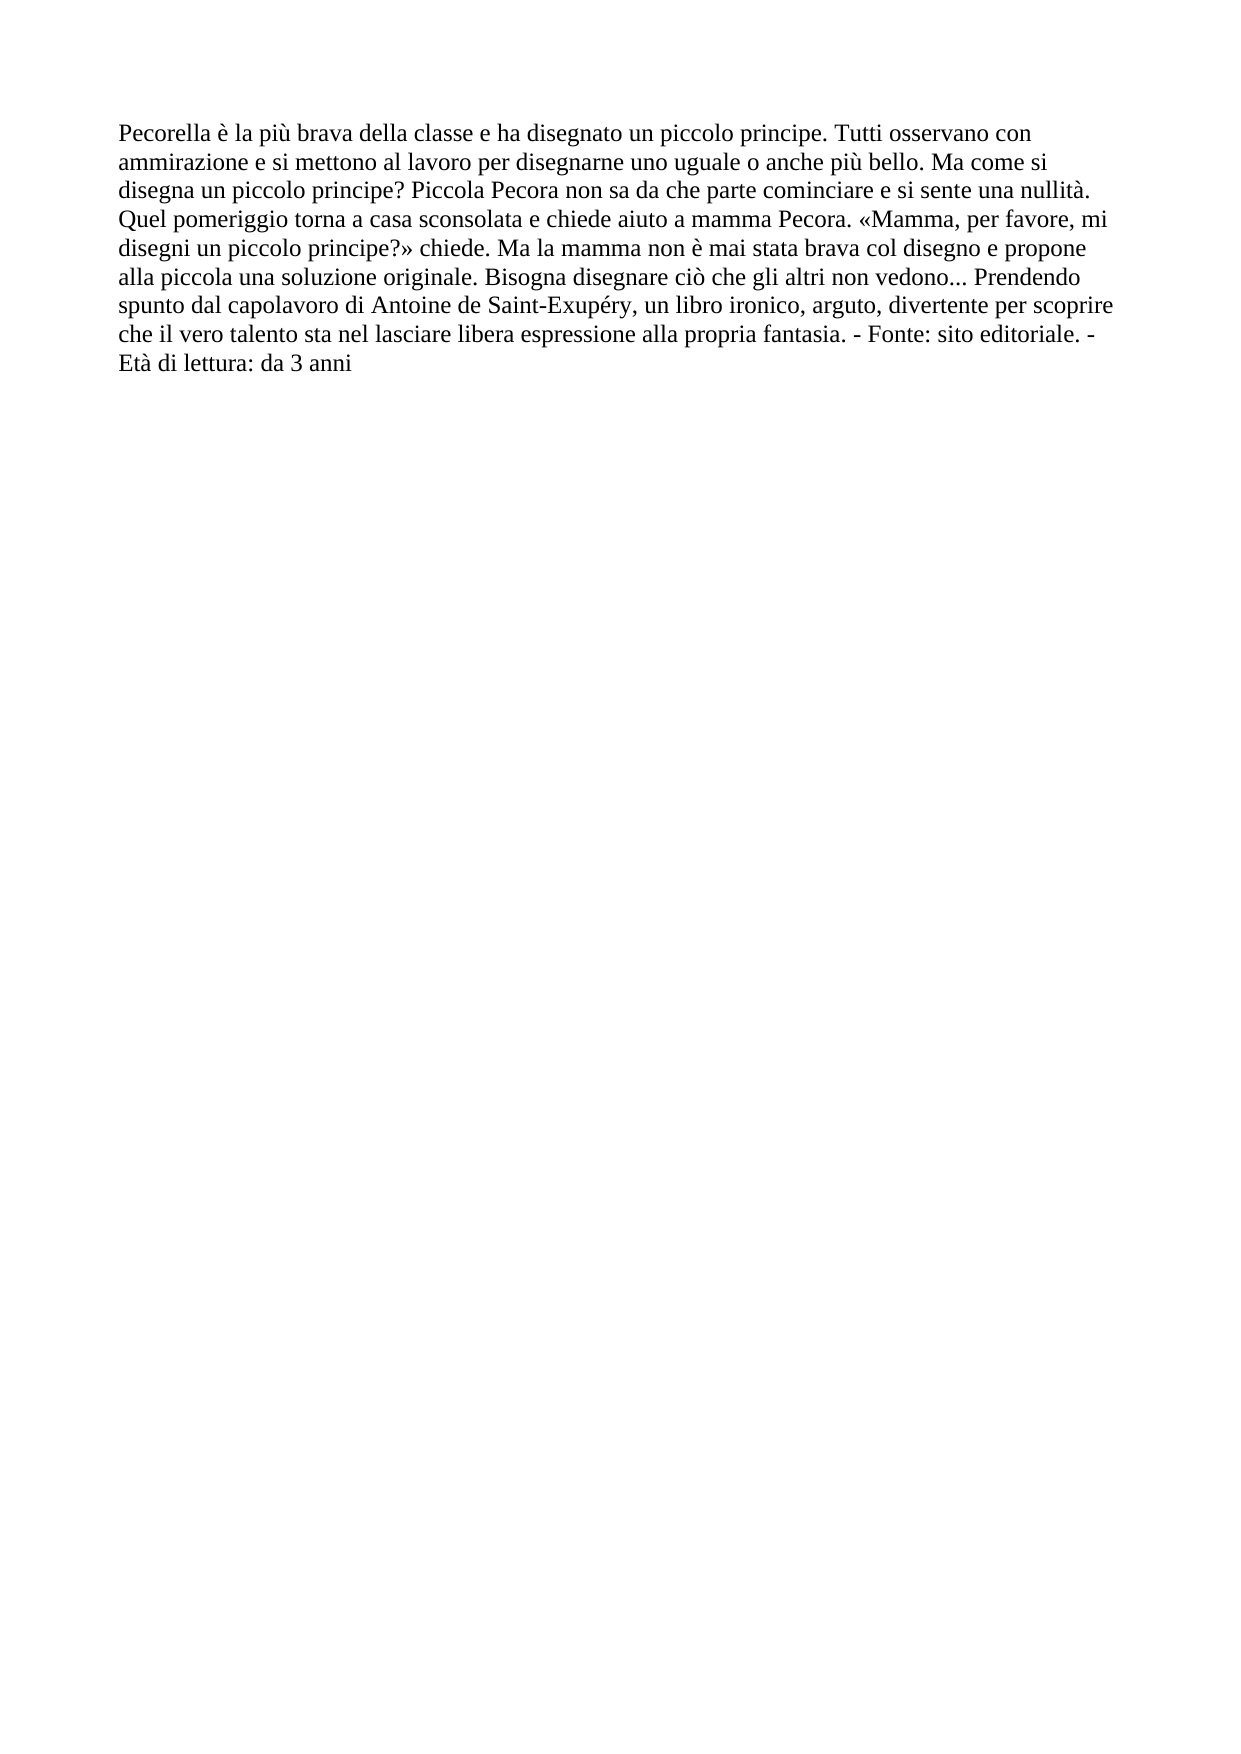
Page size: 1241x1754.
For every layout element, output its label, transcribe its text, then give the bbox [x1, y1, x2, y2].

text Pecorella è la più brava della classe e ha disegnato un piccolo principe. Tutti osservano con ammirazione e si mettono al lavoro per disegnarne uno uguale o anche più bello. Ma come si disegna un piccolo principe? Piccola Pecora non sa da che parte cominciare e si sente una nullità. Quel pomeriggio torna a casa sconsolata e chiede aiuto a mamma Pecora. «Mamma, per favore, mi disegni un piccolo principe?» chiede. Ma la mamma non è mai stata brava col disegno e propone alla piccola una soluzione originale. Bisogna disegnare ciò che gli altri non vedono... Prendendo spunto dal capolavoro di Antoine de Saint-Exupéry, un libro ironico, arguto, divertente per scoprire che il vero talento sta nel lasciare libera espressione alla propria fantasia. - Fonte: sito editoriale. - Età di lettura: da 3 anni [118, 118, 1122, 377]
